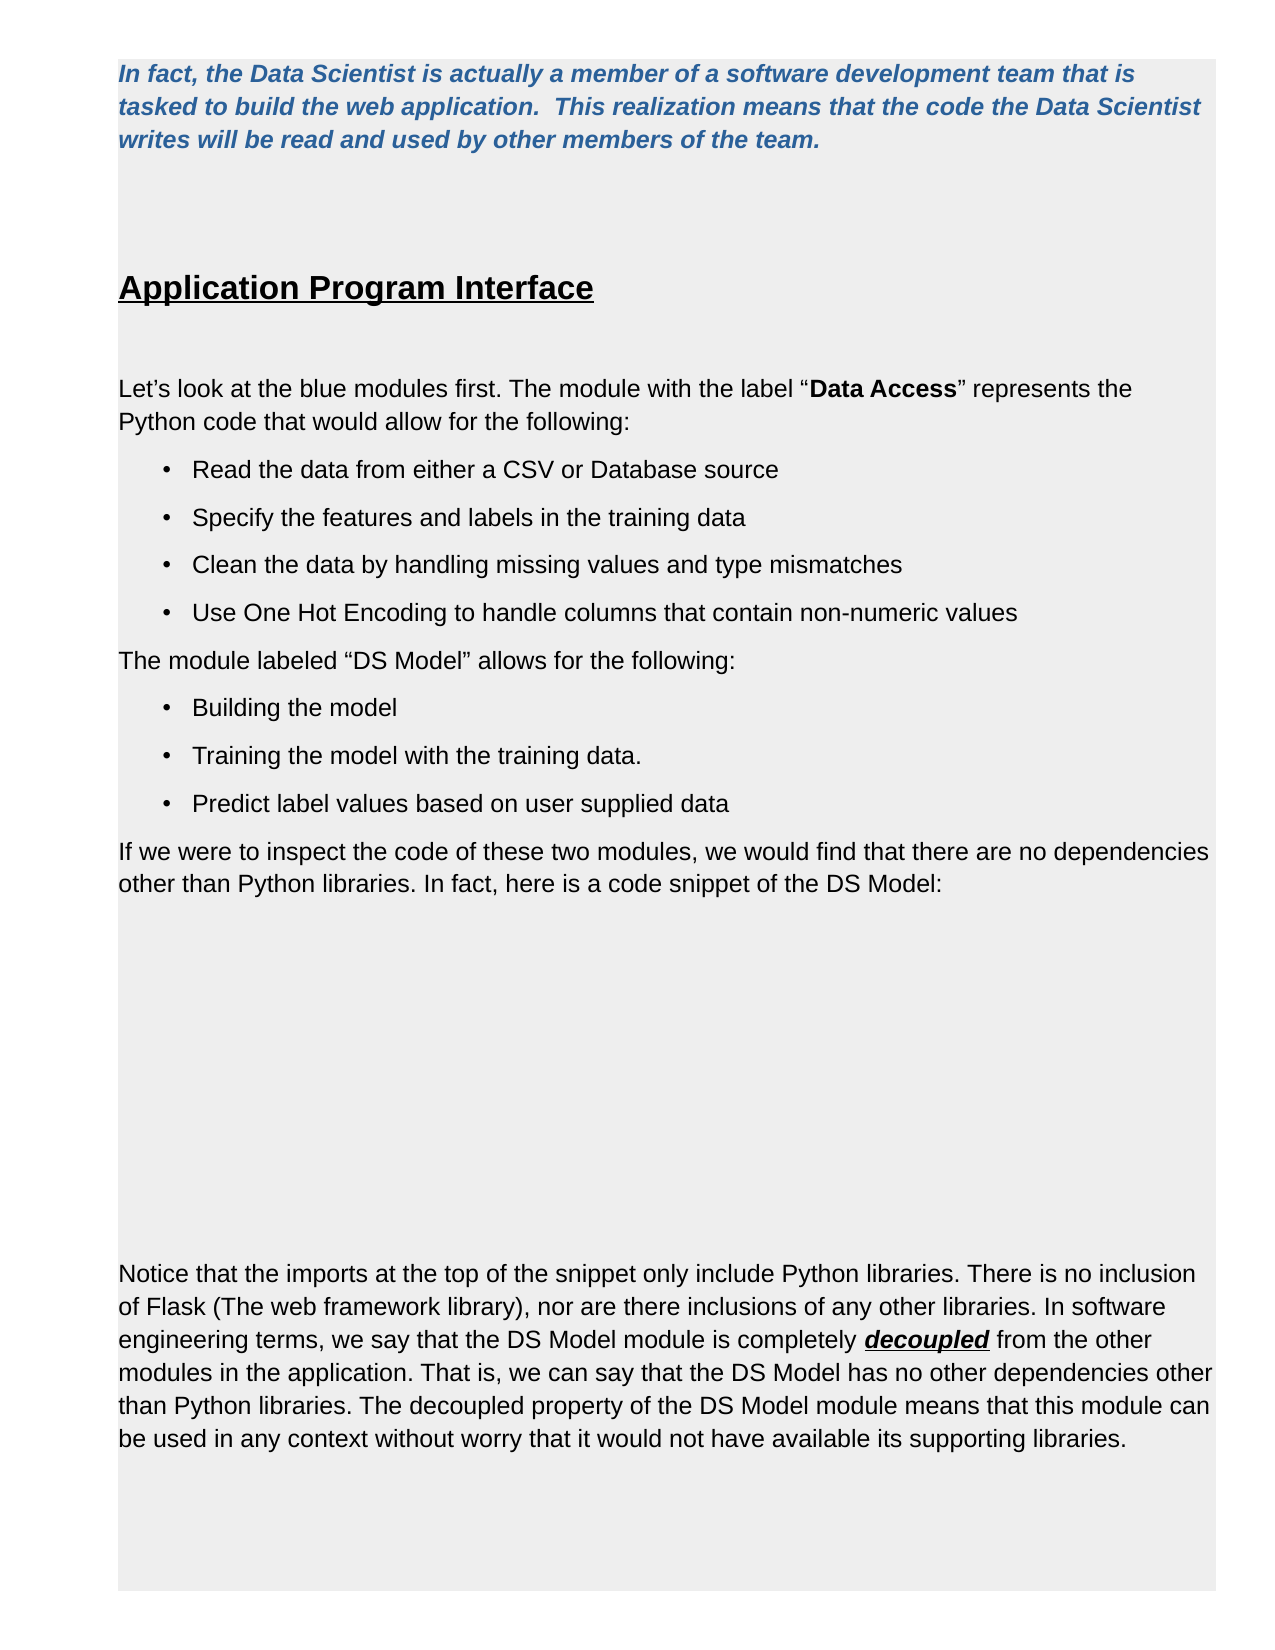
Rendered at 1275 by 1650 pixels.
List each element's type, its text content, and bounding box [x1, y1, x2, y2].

list Training the model with the training data. [162, 741, 1216, 770]
list Building the model [162, 693, 1216, 722]
list Specify the features and labels in the training data [162, 503, 1216, 531]
text Let’s look at the blue modules first. The module with the label “Data Access” represents the Python code that would allow for the following: [118, 374, 1216, 436]
list Read the data from either a CSV or Database source [162, 455, 1216, 484]
list Use One Hot Encoding to handle columns that contain non-numeric values [162, 598, 1216, 627]
list Predict label values based on user supplied data [162, 789, 1216, 818]
text In fact, the Data Scientist is actually a member of a software development team that is tasked to build the web application. This realization means that the code the Data Scientist writes will be read and used by other members of the team. [118, 59, 1216, 154]
text If we were to inspect the code of these two modules, we would find that there are no dependencies other than Python libraries. In fact, here is a code snippet of the DS Model: [118, 836, 1216, 898]
text Application Program Interface [118, 268, 1216, 306]
list Clean the data by handling missing values and type mismatches [162, 550, 1216, 579]
text Notice that the imports at the top of the snippet only include Python libraries. There is no inclusion of Flask (The web framework library), nor are there inclusions of any other libraries. In software engineering terms, we say that the DS Model module is completely decoupled from the other modules in the application. That is, we can say that the DS Model has no other dependencies other than Python libraries. The decoupled property of the DS Model module means that this module can be used in any context without worry that it would not have available its supporting libraries. [118, 1259, 1216, 1453]
text The module labeled “DS Model” allows for the following: [118, 646, 1216, 674]
